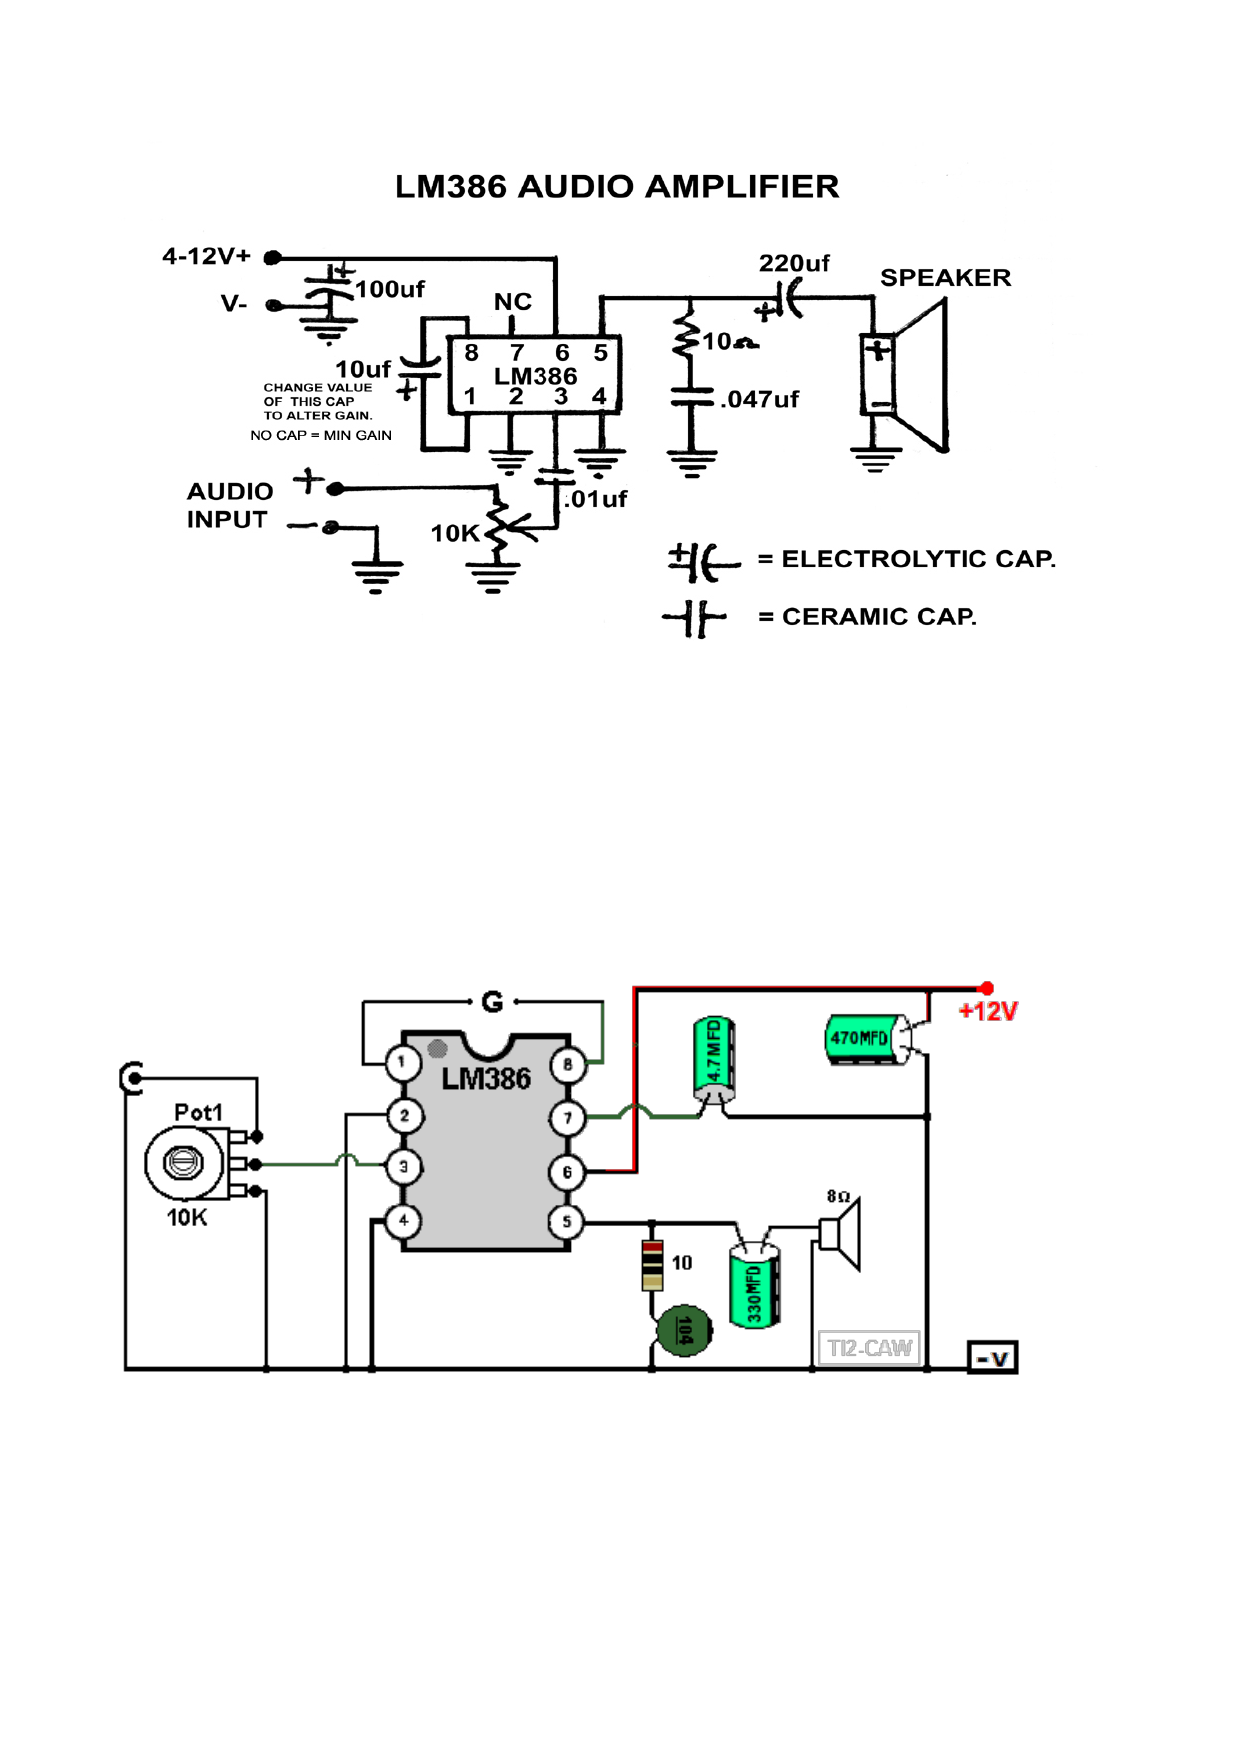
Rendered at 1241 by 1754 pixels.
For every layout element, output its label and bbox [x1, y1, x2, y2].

picture [118, 981, 1022, 1378]
picture [118, 118, 1111, 708]
